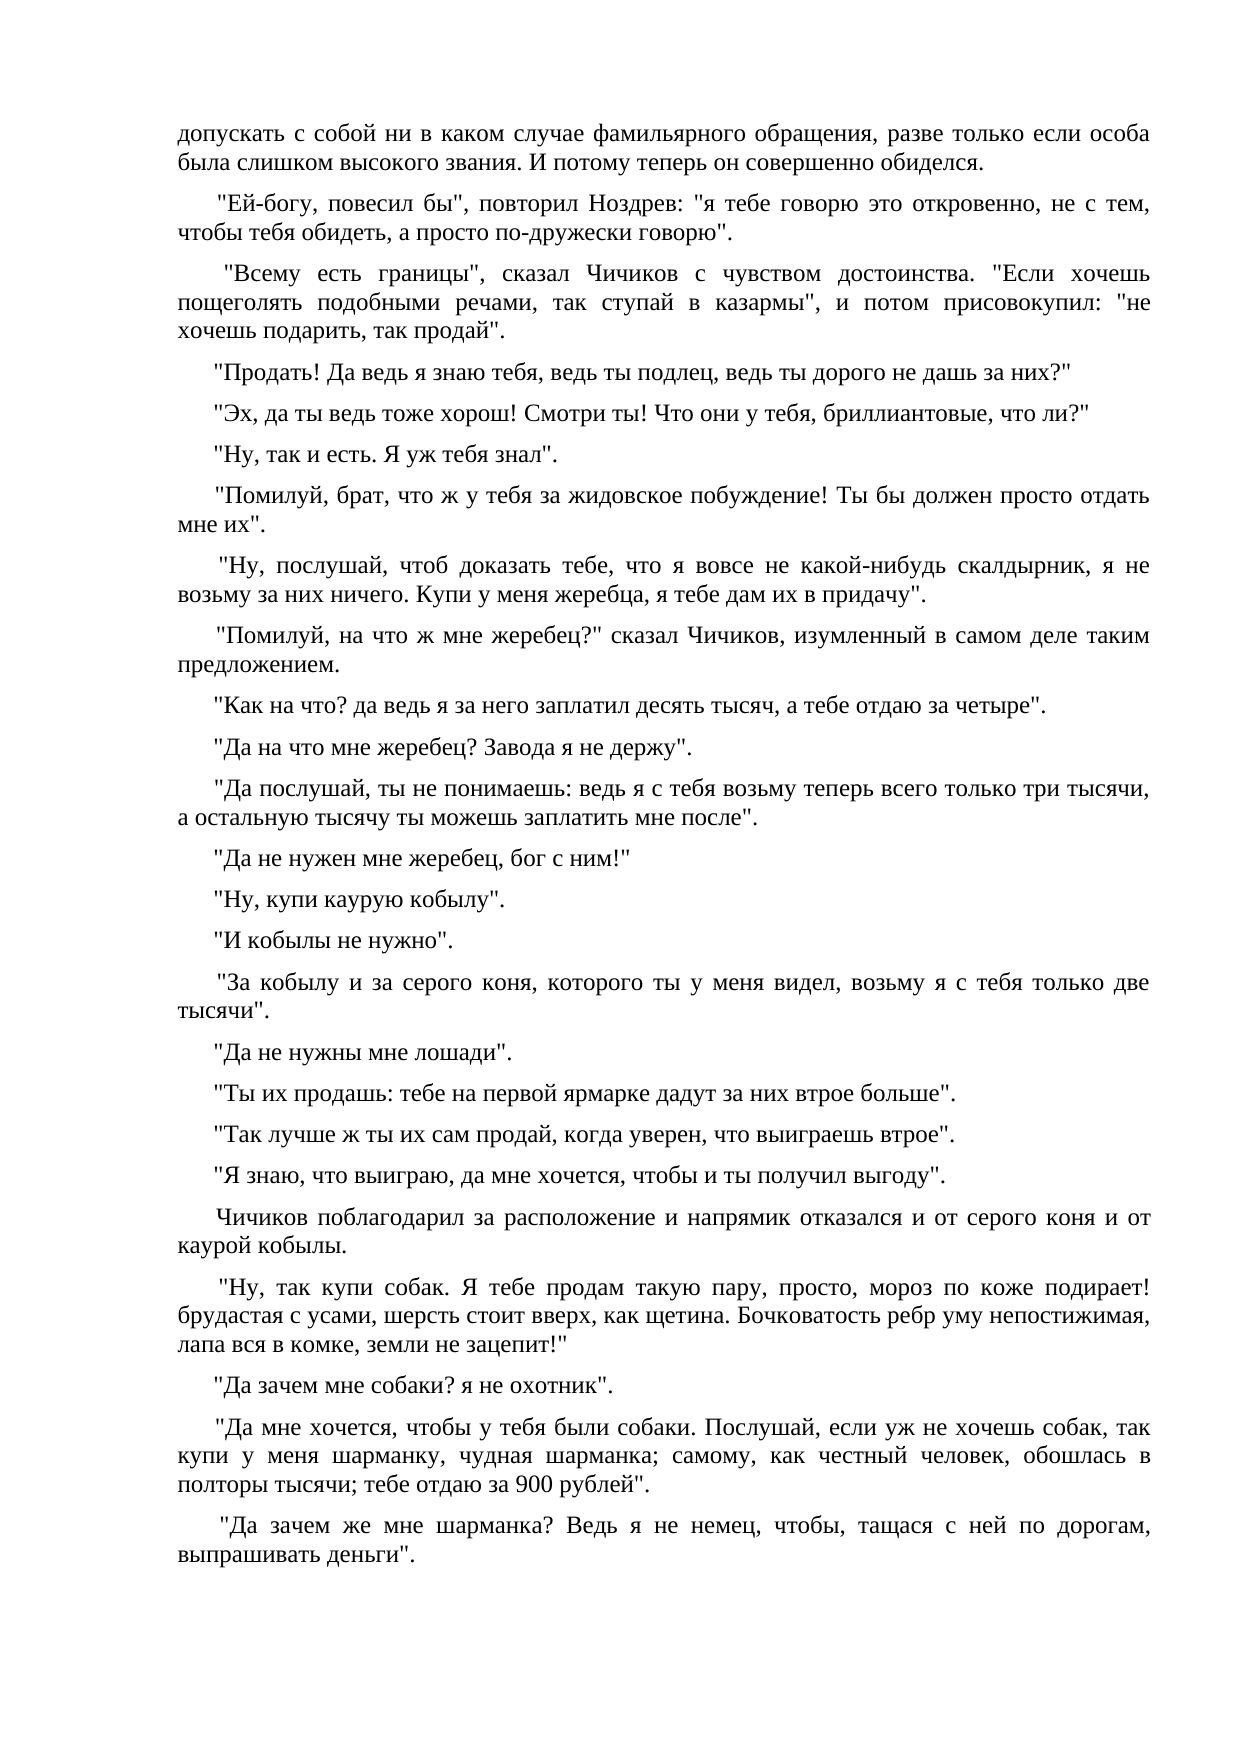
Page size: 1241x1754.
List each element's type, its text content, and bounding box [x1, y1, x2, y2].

text "Всему есть границы", сказал Чичиков с чувством достоинства. "Если хочешь пощеголять подобными речами, так ступай в казармы", и потом присовокупил: "не хочешь подарить, так продай". [177, 258, 1152, 344]
text "Да не нужны мне лошади". [177, 1037, 1152, 1066]
text "Помилуй, брат, что ж у тебя за жидовское побуждение! Ты бы должен просто отдать мне их". [177, 481, 1152, 538]
text "Ты их продашь: тебе на первой ярмарке дадут за них втрое больше". [177, 1078, 1152, 1107]
text "Да на что мне жеребец? Завода я не держу". [177, 732, 1152, 761]
text "Продать! Да ведь я знаю тебя, ведь ты подлец, ведь ты дорого не дашь за них?" [177, 357, 1152, 386]
text "Да послушай, ты не понимаешь: ведь я с тебя возьму теперь всего только три тысячи, а остальную тысячу ты можешь заплатить мне после". [177, 773, 1152, 831]
text "Да мне хочется, чтобы у тебя были собаки. Послушай, если уж не хочешь собак, так купи у меня шарманку, чудная шарманка; самому, как честный человек, обошлась в полторы тысячи; тебе отдаю за 900 рублей". [177, 1412, 1152, 1498]
text "Ей-богу, повесил бы", повторил Ноздрев: "я тебе говорю это откровенно, не с тем, чтобы тебя обидеть, а просто по-дружески говорю". [177, 188, 1152, 246]
text "Ну, купи каурую кобылу". [177, 884, 1152, 913]
text "Да зачем же мне шарманка? Ведь я не немец, чтобы, тащася с ней по дорогам, выпрашивать деньги". [177, 1511, 1152, 1568]
text "Как на что? да ведь я за него заплатил десять тысяч, а тебе отдаю за четыре". [177, 691, 1152, 719]
text "Эх, да ты ведь тоже хорош! Смотри ты! Что они у тебя, бриллиантовые, что ли?" [177, 398, 1152, 427]
text "Ну, послушай, чтоб доказать тебе, что я вовсе не какой-нибудь скалдырник, я не возьму за них ничего. Купи у меня жеребца, я тебе дам их в придачу". [177, 551, 1152, 608]
text "Ну, так и есть. Я уж тебя знал". [177, 439, 1152, 468]
text Чичиков поблагодарил за расположение и напрямик отказался и от серого коня и от каурой кобылы. [177, 1202, 1152, 1259]
text "Помилуй, на что ж мне жеребец?" сказал Чичиков, изумленный в самом деле таким предложением. [177, 621, 1152, 678]
text допускать с собой ни в каком случае фамильярного обращения, разве только если особа была слишком высокого звания. И потому теперь он совершенно обиделся. [177, 118, 1152, 176]
text "За кобылу и за серого коня, которого ты у меня видел, возьму я с тебя только две тысячи". [177, 967, 1152, 1024]
text "Ну, так купи собак. Я тебе продам такую пару, просто, мороз по коже подирает! брудастая с усами, шерсть стоит вверх, как щетина. Бочковатость ребр уму непостижимая, лапа вся в комке, земли не зацепит!" [177, 1272, 1152, 1358]
text "Да не нужен мне жеребец, бог с ним!" [177, 843, 1152, 872]
text "Да зачем мне собаки? я не охотник". [177, 1371, 1152, 1399]
text "Так лучше ж ты их сам продай, когда уверен, что выиграешь втрое". [177, 1119, 1152, 1148]
text "Я знаю, что выиграю, да мне хочется, чтобы и ты получил выгоду". [177, 1161, 1152, 1189]
text "И кобылы не нужно". [177, 926, 1152, 954]
